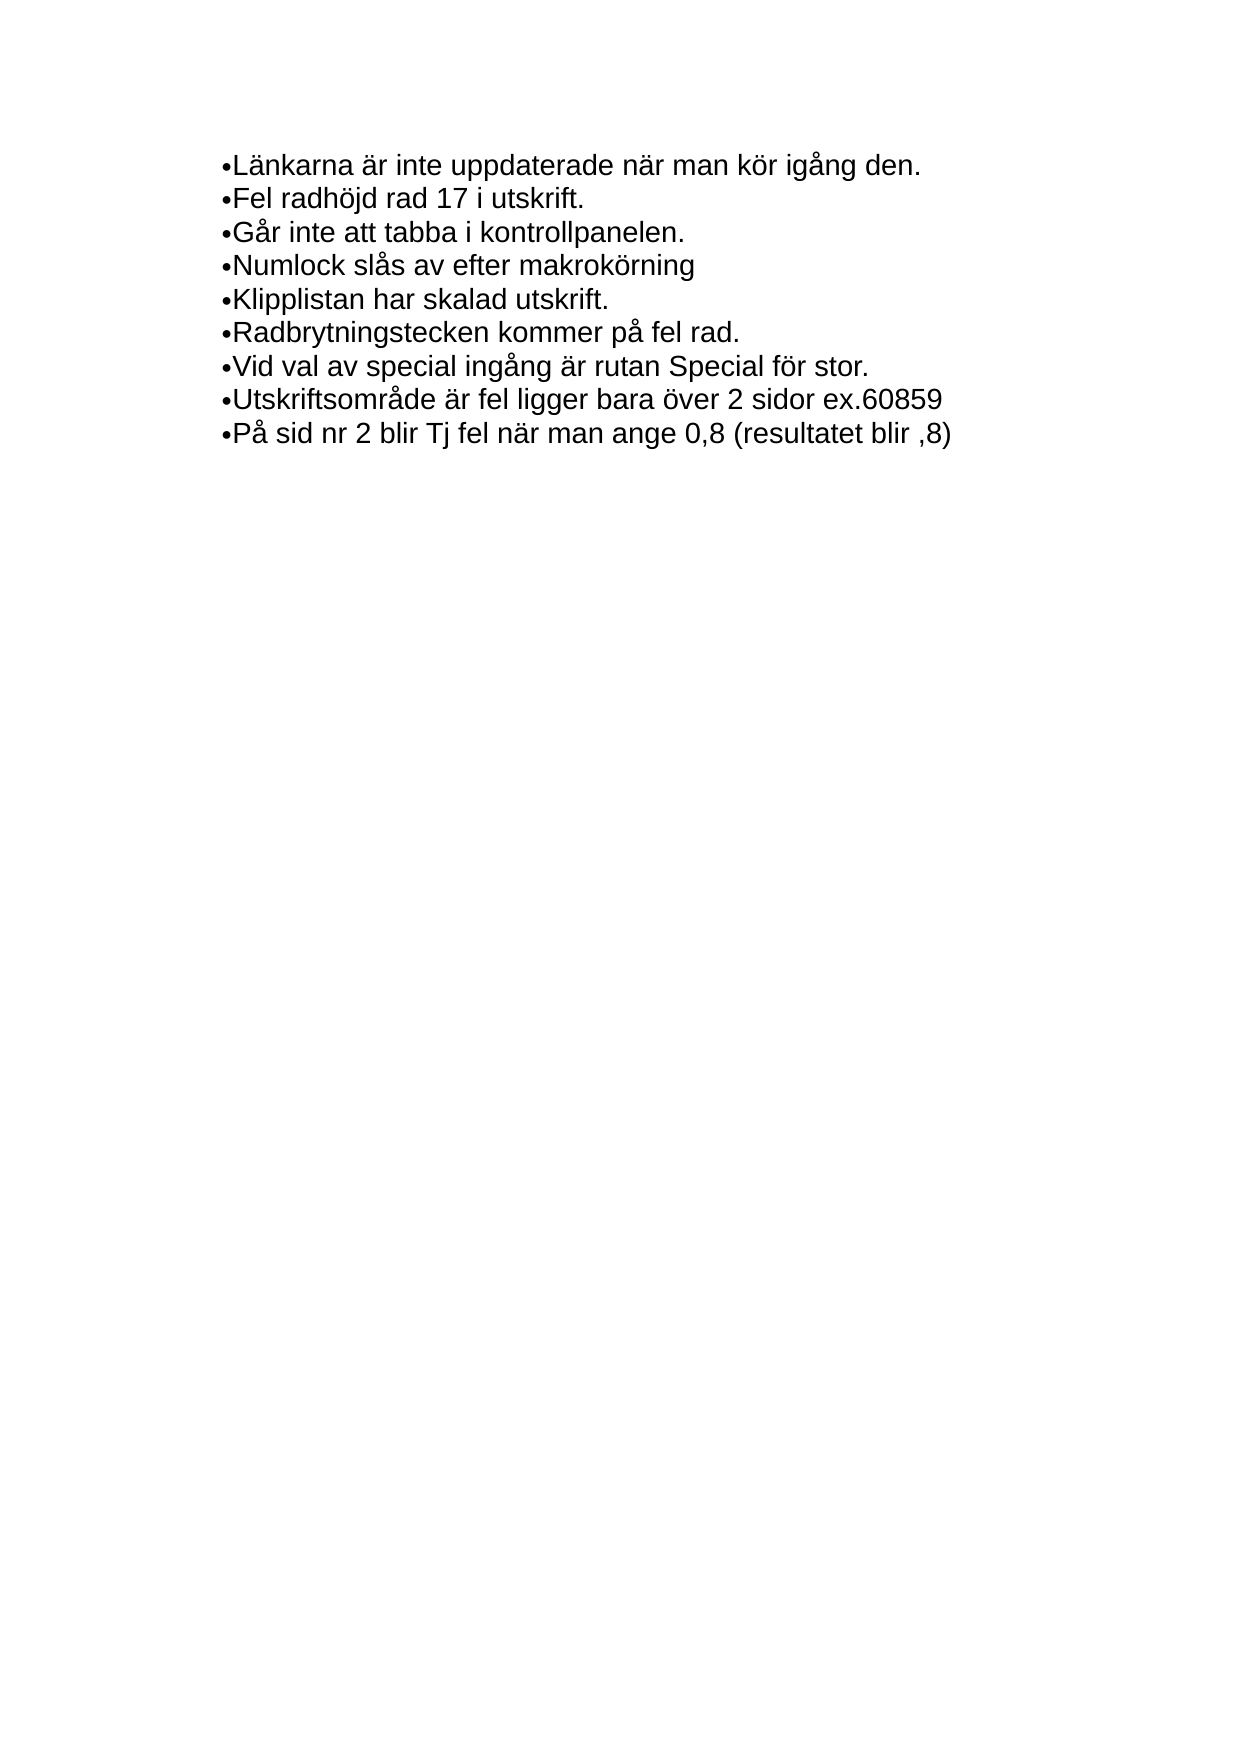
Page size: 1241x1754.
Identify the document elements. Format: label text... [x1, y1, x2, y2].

list På sid nr 2 blir Tj fel när man ange 0,8 (resultatet blir ,8) [223, 416, 1093, 449]
list Klipplistan har skalad utskrift. [223, 282, 1093, 315]
list Numlock slås av efter makrokörning [223, 248, 1093, 282]
list Länkarna är inte uppdaterade när man kör igång den. [223, 148, 1093, 181]
list Radbrytningstecken kommer på fel rad. [223, 315, 1093, 349]
list Fel radhöjd rad 17 i utskrift. [223, 181, 1093, 215]
list Utskriftsområde är fel ligger bara över 2 sidor ex.60859 [223, 382, 1093, 416]
list Vid val av special ingång är rutan Special för stor. [223, 349, 1093, 382]
list Går inte att tabba i kontrollpanelen. [223, 215, 1093, 248]
